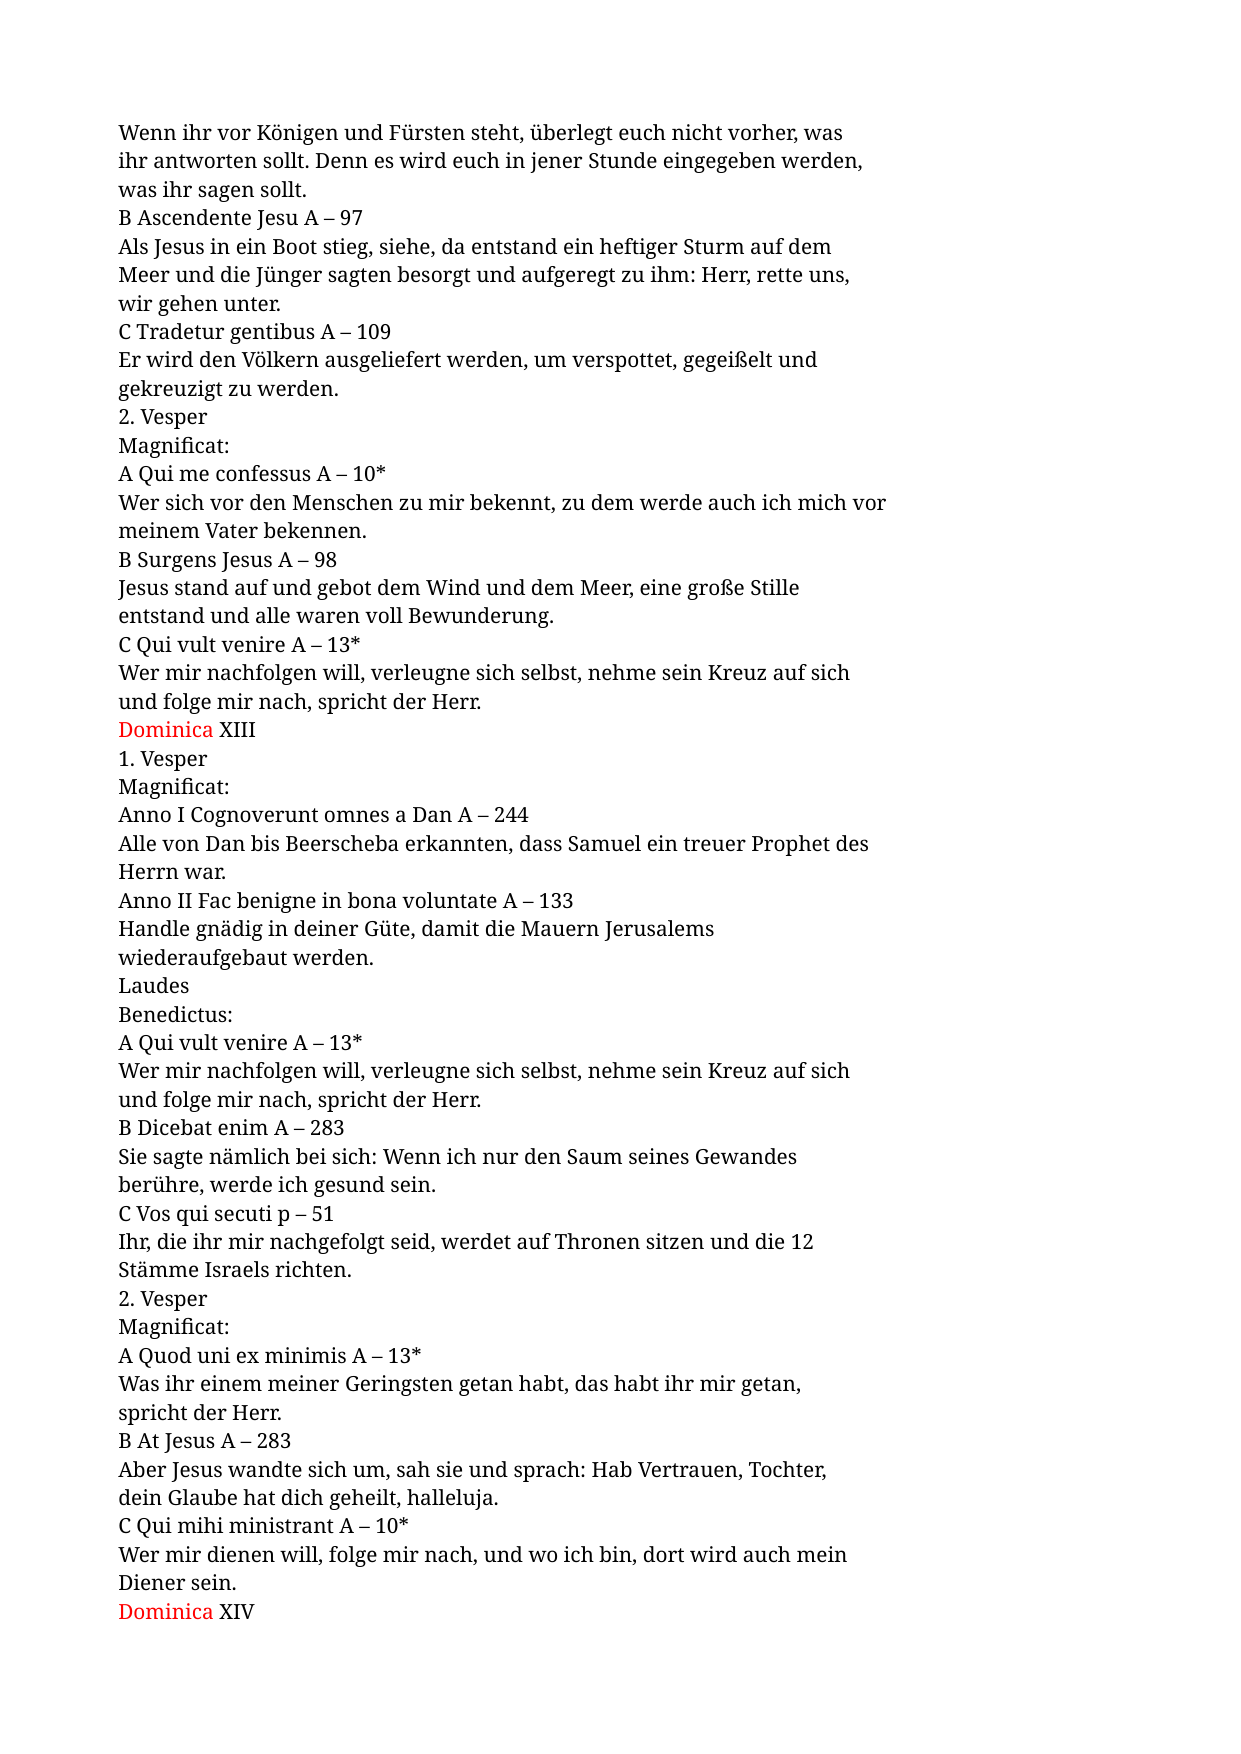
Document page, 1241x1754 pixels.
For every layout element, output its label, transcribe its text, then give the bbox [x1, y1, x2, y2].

text was ihr sagen sollt. [118, 175, 1122, 203]
text und folge mir nach, spricht der Herr. [118, 687, 1122, 715]
text ihr antworten sollt. Denn es wird euch in jener Stunde eingegeben werden, [118, 147, 1122, 175]
text Dominica XIV [118, 1597, 1122, 1625]
text Wer sich vor den Menschen zu mir bekennt, zu dem werde auch ich mich vor [118, 488, 1122, 516]
text Dominica XIII [118, 715, 1122, 744]
text 1. Vesper [118, 744, 1122, 772]
text berühre, werde ich gesund sein. [118, 1170, 1122, 1199]
text A Quod uni ex minimis A – 13* [118, 1341, 1122, 1369]
text Herrn war. [118, 857, 1122, 886]
text Jesus stand auf und gebot dem Wind und dem Meer, eine große Stille [118, 573, 1122, 602]
text B Ascendente Jesu A – 97 [118, 203, 1122, 232]
text Anno II Fac benigne in bona voluntate A – 133 [118, 886, 1122, 914]
text wiederaufgebaut werden. [118, 943, 1122, 971]
text Stämme Israels richten. [118, 1256, 1122, 1284]
text entstand und alle waren voll Bewunderung. [118, 602, 1122, 630]
text Meer und die Jünger sagten besorgt und aufgeregt zu ihm: Herr, rette uns, [118, 260, 1122, 289]
text Magnificat: [118, 1312, 1122, 1341]
text Wer mir nachfolgen will, verleugne sich selbst, nehme sein Kreuz auf sich [118, 658, 1122, 687]
text 2. Vesper [118, 402, 1122, 431]
text Anno I Cognoverunt omnes a Dan A – 244 [118, 801, 1122, 829]
text Als Jesus in ein Boot stieg, siehe, da entstand ein heftiger Sturm auf dem [118, 232, 1122, 260]
text B Dicebat enim A – 283 [118, 1113, 1122, 1142]
text dein Glaube hat dich geheilt, halleluja. [118, 1483, 1122, 1512]
text C Qui mihi ministrant A – 10* [118, 1512, 1122, 1540]
text wir gehen unter. [118, 289, 1122, 317]
text Wenn ihr vor Königen und Fürsten steht, überlegt euch nicht vorher, was [118, 118, 1122, 147]
text gekreuzigt zu werden. [118, 374, 1122, 402]
text Handle gnädig in deiner Güte, damit die Mauern Jerusalems [118, 914, 1122, 943]
text Er wird den Völkern ausgeliefert werden, um verspottet, gegeißelt und [118, 346, 1122, 374]
text Alle von Dan bis Beerscheba erkannten, dass Samuel ein treuer Prophet des [118, 829, 1122, 857]
text Wer mir dienen will, folge mir nach, und wo ich bin, dort wird auch mein [118, 1540, 1122, 1568]
text C Vos qui secuti p – 51 [118, 1199, 1122, 1227]
text meinem Vater bekennen. [118, 516, 1122, 545]
text C Tradetur gentibus A – 109 [118, 317, 1122, 346]
text und folge mir nach, spricht der Herr. [118, 1085, 1122, 1113]
text Aber Jesus wandte sich um, sah sie und sprach: Hab Vertrauen, Tochter, [118, 1455, 1122, 1483]
text Diener sein. [118, 1568, 1122, 1597]
text 2. Vesper [118, 1284, 1122, 1312]
text Sie sagte nämlich bei sich: Wenn ich nur den Saum seines Gewandes [118, 1142, 1122, 1170]
text spricht der Herr. [118, 1398, 1122, 1426]
text Benedictus: [118, 1000, 1122, 1028]
text B At Jesus A – 283 [118, 1426, 1122, 1455]
text B Surgens Jesus A – 98 [118, 545, 1122, 573]
text Was ihr einem meiner Geringsten getan habt, das habt ihr mir getan, [118, 1369, 1122, 1398]
text Ihr, die ihr mir nachgefolgt seid, werdet auf Thronen sitzen und die 12 [118, 1227, 1122, 1256]
text C Qui vult venire A – 13* [118, 630, 1122, 658]
text Laudes [118, 971, 1122, 1000]
text Wer mir nachfolgen will, verleugne sich selbst, nehme sein Kreuz auf sich [118, 1057, 1122, 1085]
text Magnificat: [118, 772, 1122, 801]
text A Qui me confessus A – 10* [118, 459, 1122, 488]
text A Qui vult venire A – 13* [118, 1028, 1122, 1057]
text Magnificat: [118, 431, 1122, 459]
